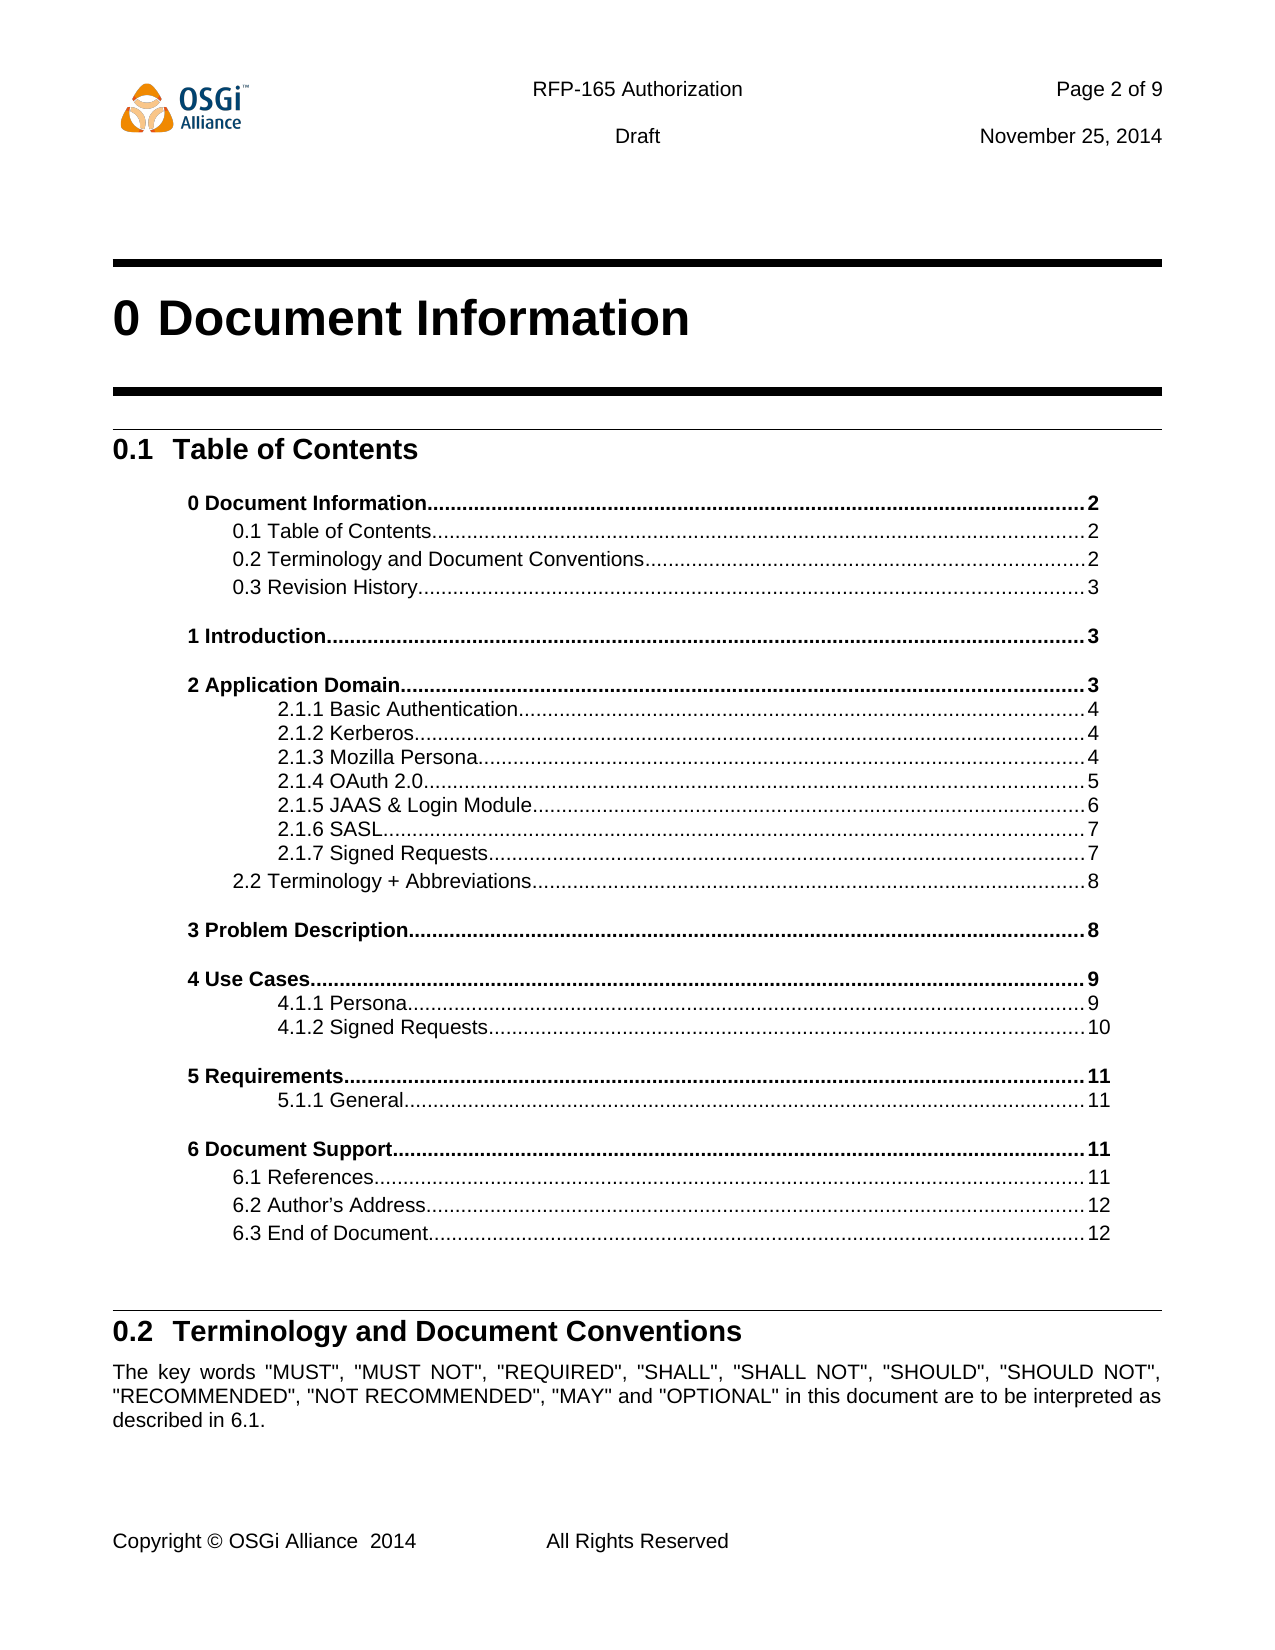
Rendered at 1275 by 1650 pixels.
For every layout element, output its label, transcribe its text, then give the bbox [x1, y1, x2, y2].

text 5 Requirements 11 [187, 1063, 1162, 1087]
text 2.1.3 Mozilla Persona 4 [277, 745, 1162, 769]
text 5.1.1 General 11 [277, 1087, 1162, 1111]
text 2.1.7 Signed Requests 7 [277, 841, 1162, 864]
subtitle Table of Contents [112, 430, 1162, 466]
text 2.1.4 OAuth 2.0 5 [277, 769, 1162, 793]
text 3 Problem Description 8 [187, 918, 1162, 942]
subtitle Terminology and Document Conventions [112, 1311, 1162, 1347]
text 2.1.5 JAAS & Login Module 6 [277, 793, 1162, 817]
text 0.3 Revision History 3 [232, 575, 1162, 599]
text 0.1 Table of Contents 2 [232, 519, 1162, 543]
text 2 Application Domain 3 [187, 673, 1162, 697]
text 1 Introduction 3 [187, 624, 1162, 648]
text 2.1.1 Basic Authentication 4 [277, 697, 1162, 721]
text 4 Use Cases 9 [187, 967, 1162, 991]
text 6 Document Support 11 [187, 1136, 1162, 1160]
text 4.1.2 Signed Requests 10 [277, 1014, 1162, 1038]
picture [113, 76, 257, 140]
text 4.1.1 Persona 9 [277, 991, 1162, 1014]
subtitle Document Information [112, 260, 1162, 396]
text The key words "MUST", "MUST NOT", "REQUIRED", "SHALL", "SHALL NOT", "SHOULD", "SHOULD NOT", "RECOMMENDED", "NOT RECOMMENDED", "MAY" and "OPTIONAL" in this document are to be interpreted as described in 1. [112, 1359, 1162, 1431]
text 6.3 End of Document 12 [232, 1221, 1162, 1245]
text 0.2 Terminology and Document Conventions 2 [232, 547, 1162, 571]
text 2.2 Terminology + Abbreviations 8 [232, 869, 1162, 893]
text 6.1 References 11 [232, 1164, 1162, 1188]
text 2.1.2 Kerberos 4 [277, 721, 1162, 745]
text 0 Document Information 2 [187, 491, 1162, 514]
text 2.1.6 SASL 7 [277, 817, 1162, 841]
text 6.2 Author’s Address 12 [232, 1193, 1162, 1217]
